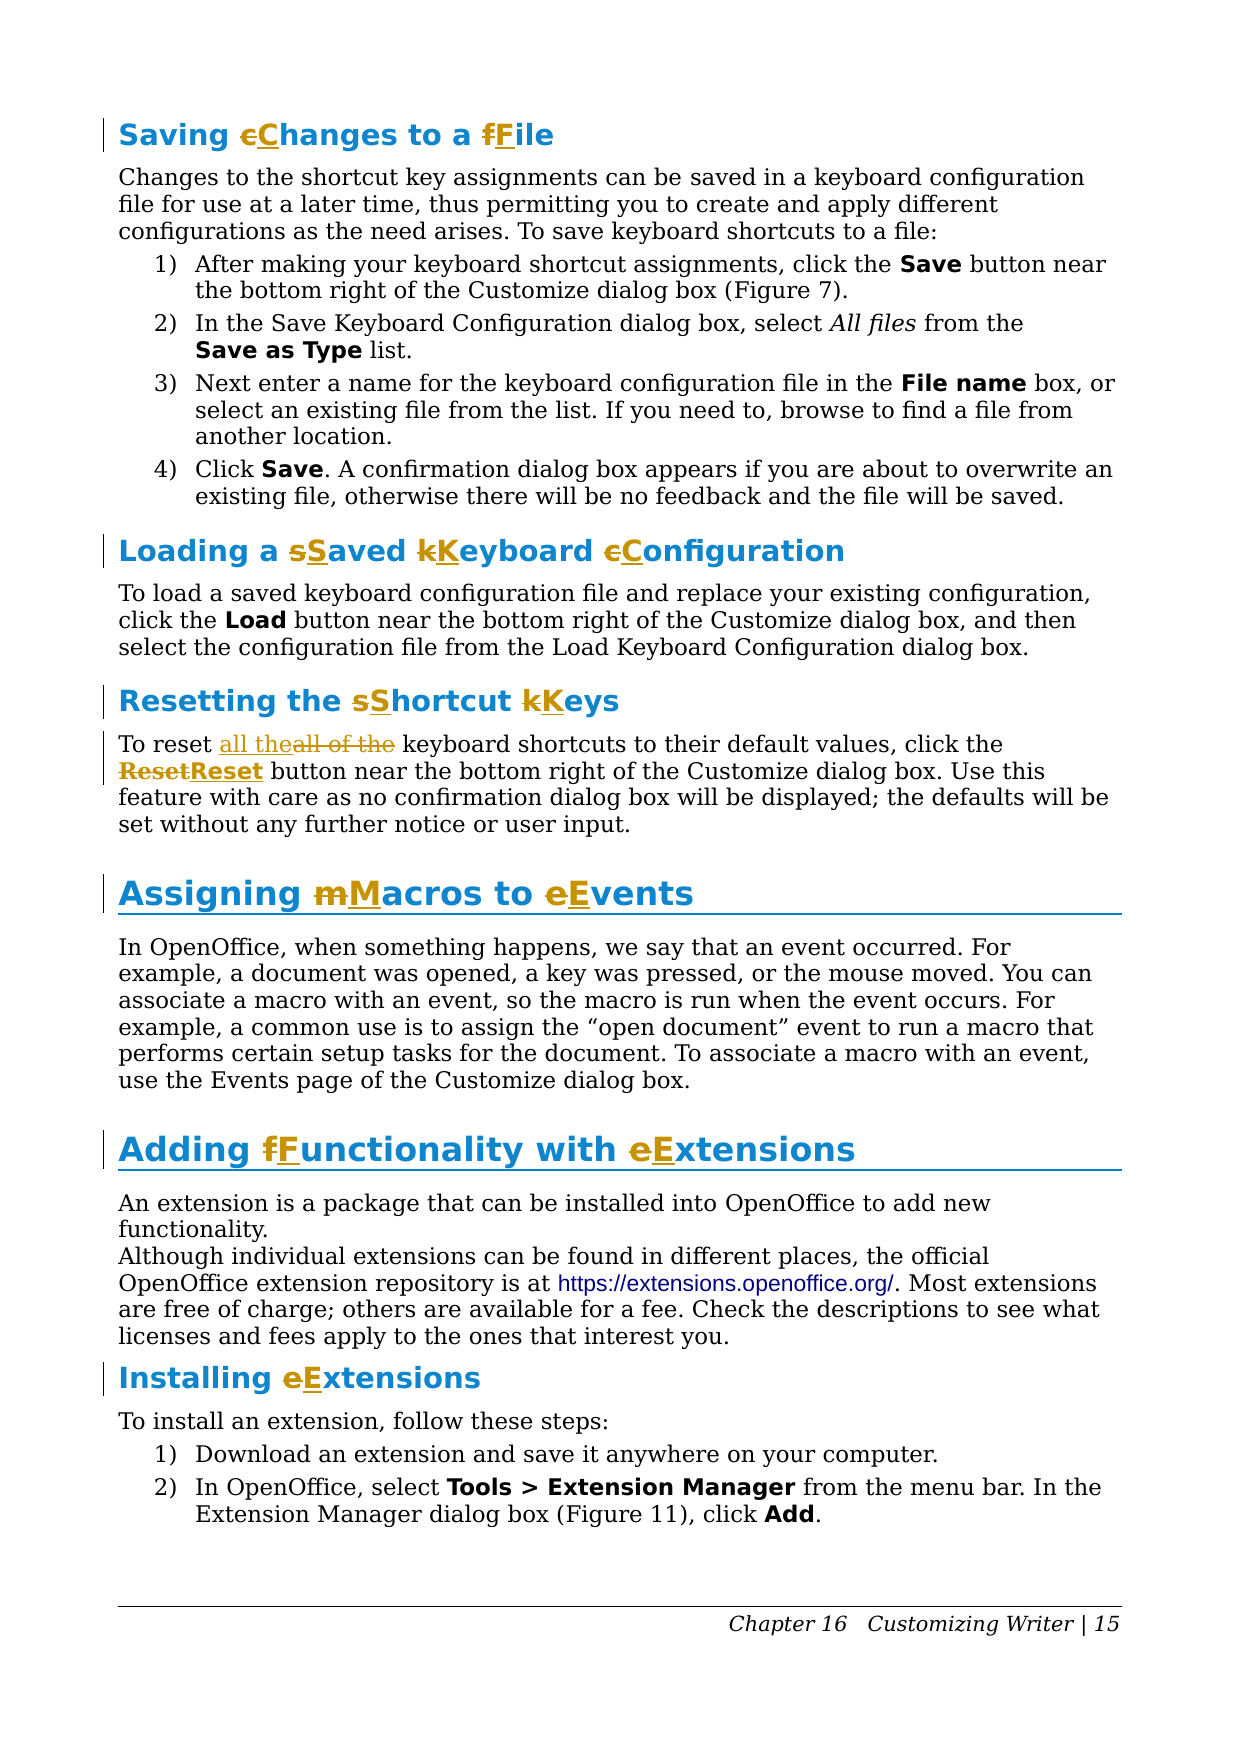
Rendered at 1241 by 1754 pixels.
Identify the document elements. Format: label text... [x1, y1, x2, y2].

list Next enter a name for the keyboard configuration file in the File name box, or select an existing file from the list. If you need to, browse to find a file from another location. [177, 370, 1122, 450]
text Although individual extensions can be found in different places, the official OpenOffice extension repository is at https://extensions.openoffice.org/. Most extensions are free of charge; others are available for a fee. Check the descriptions to see what licenses and fees apply to the ones that interest you. [118, 1243, 1122, 1350]
subtitle Loading a Saved Keyboard Configuration [118, 534, 1122, 568]
list In OpenOffice, select Tools > Extension Manager from the menu bar. In the Extension Manager dialog box (Figure 11), click Add. [177, 1474, 1122, 1527]
list To install an extension, follow these steps: [118, 1408, 1122, 1435]
list Download an extension and save it anywhere on your computer. [177, 1441, 1122, 1468]
list After making your keyboard shortcut assignments, click the Save button near the bottom right of the Customize dialog box (Figure 7). [177, 251, 1122, 304]
list In the Save Keyboard Configuration dialog box, select All files from the Save as Type list. [177, 311, 1122, 364]
subtitle Installing Extensions [118, 1362, 1122, 1396]
list Changes to the shortcut key assignments can be saved in a keyboard configuration file for use at a later time, thus permitting you to create and apply different configurations as the need arises. To save keyboard shortcuts to a file: [118, 164, 1122, 244]
text In OpenOffice, when something happens, we say that an event occurred. For example, a document was opened, a key was pressed, or the mouse moved. You can associate a macro with an event, so the macro is run when the event occurs. For example, a common use is to assign the “open document” event to run a macro that performs certain setup tasks for the document. To associate a macro with an event, use the Events page of the Customize dialog box. [118, 934, 1122, 1094]
text To load a saved keyboard configuration file and replace your existing configuration, click the Load button near the bottom right of the Customize dialog box, and then select the configuration file from the Load Keyboard Configuration dialog box. [118, 580, 1122, 660]
subtitle Resetting the Shortcut Keys [118, 684, 1122, 718]
list Click Save. A confirmation dialog box appears if you are about to overwrite an existing file, otherwise there will be no feedback and the file will be saved. [177, 456, 1122, 510]
subtitle Saving Changes to a File [118, 118, 1122, 152]
text To reset all the keyboard shortcuts to their default values, click the Reset button near the bottom right of the Customize dialog box. Use this feature with care as no confirmation dialog box will be displayed; the defaults will be set without any further notice or user input. [118, 731, 1122, 838]
subtitle Adding Functionality with Extensions [118, 1130, 1122, 1169]
text An extension is a package that can be installed into OpenOffice to add new functionality. [118, 1190, 1122, 1243]
subtitle Assigning Macros to Events [118, 874, 1122, 913]
